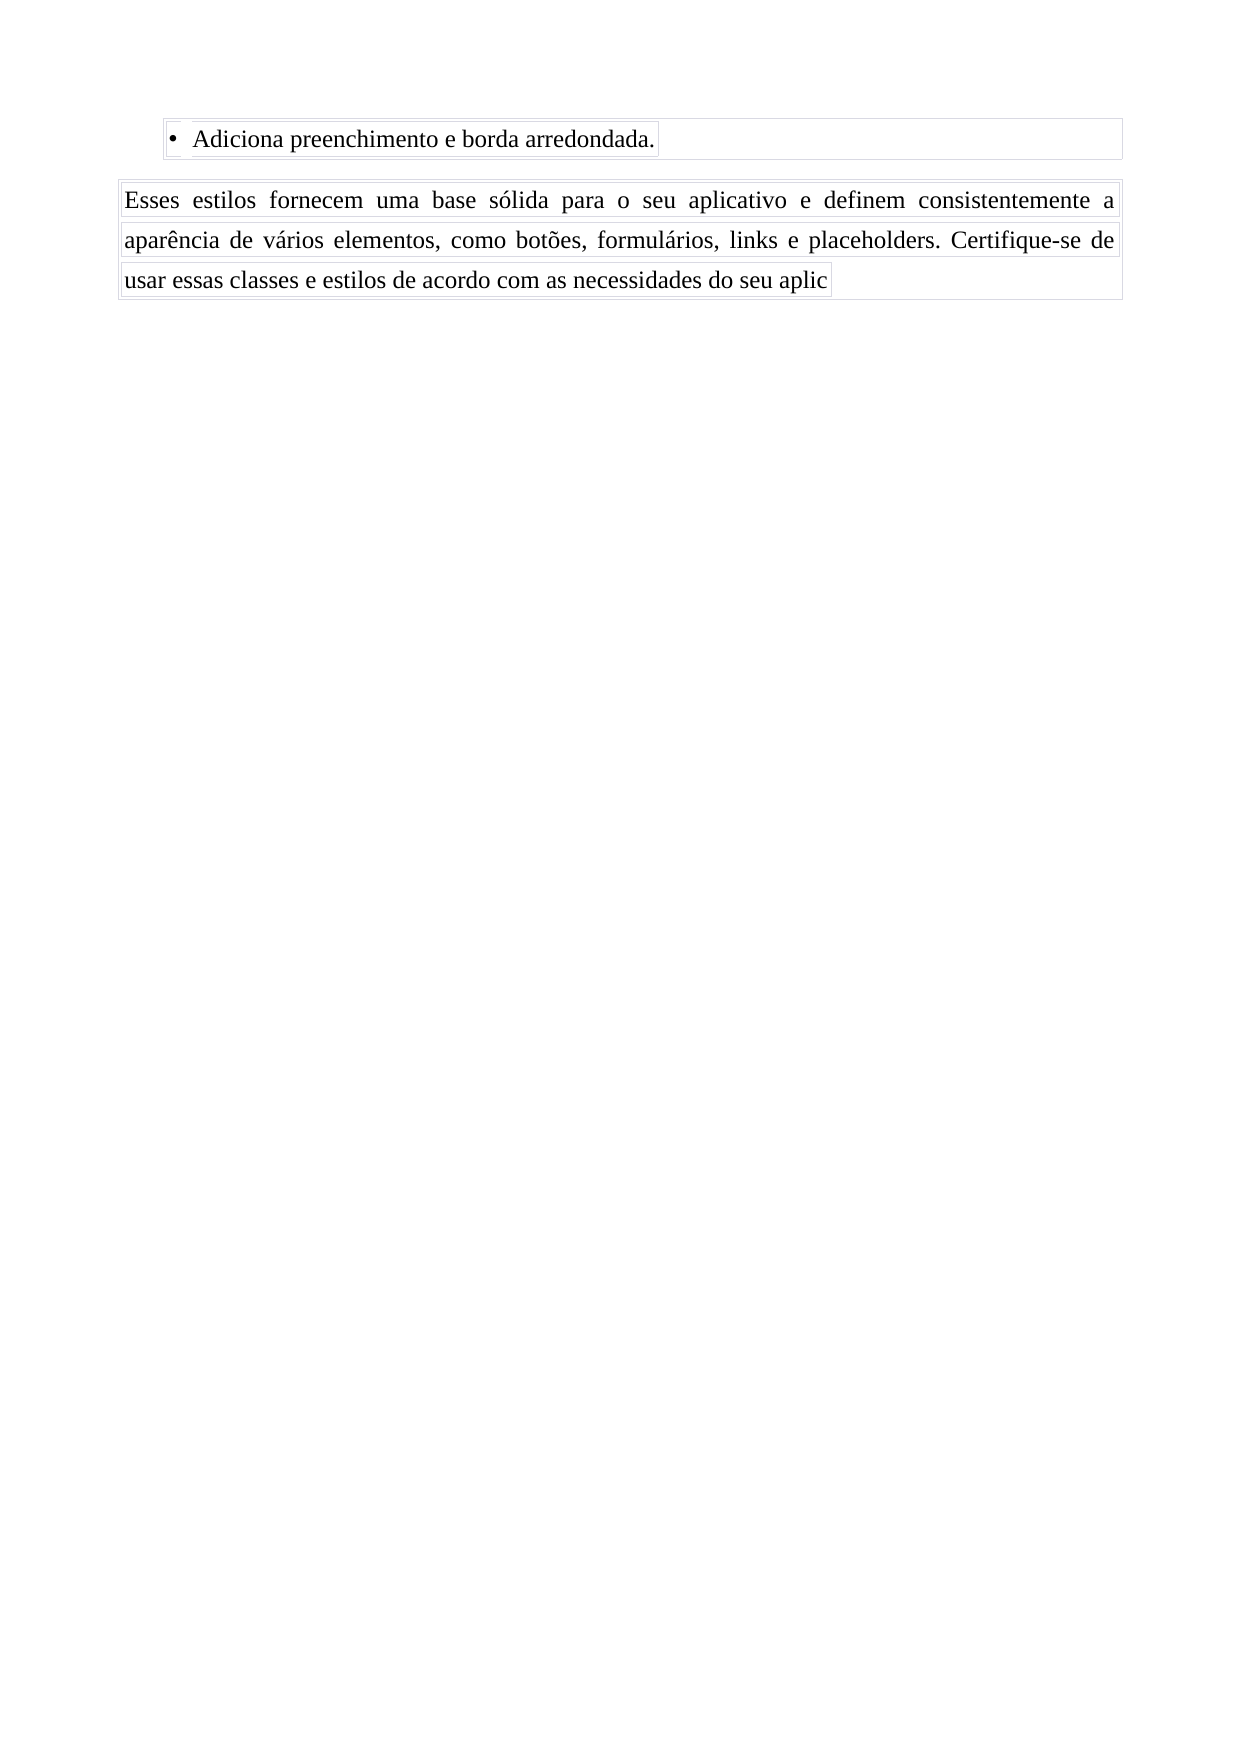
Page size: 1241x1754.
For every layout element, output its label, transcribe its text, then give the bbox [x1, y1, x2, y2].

text Esses estilos fornecem uma base sólida para o seu aplicativo e definem consistentemente a aparência de vários elementos, como botões, formulários, links e placeholders. Certifique-se de usar essas classes e estilos de acordo com as necessidades do seu aplic [119, 180, 1122, 299]
list Adiciona preenchimento e borda arredondada. [164, 119, 1122, 159]
